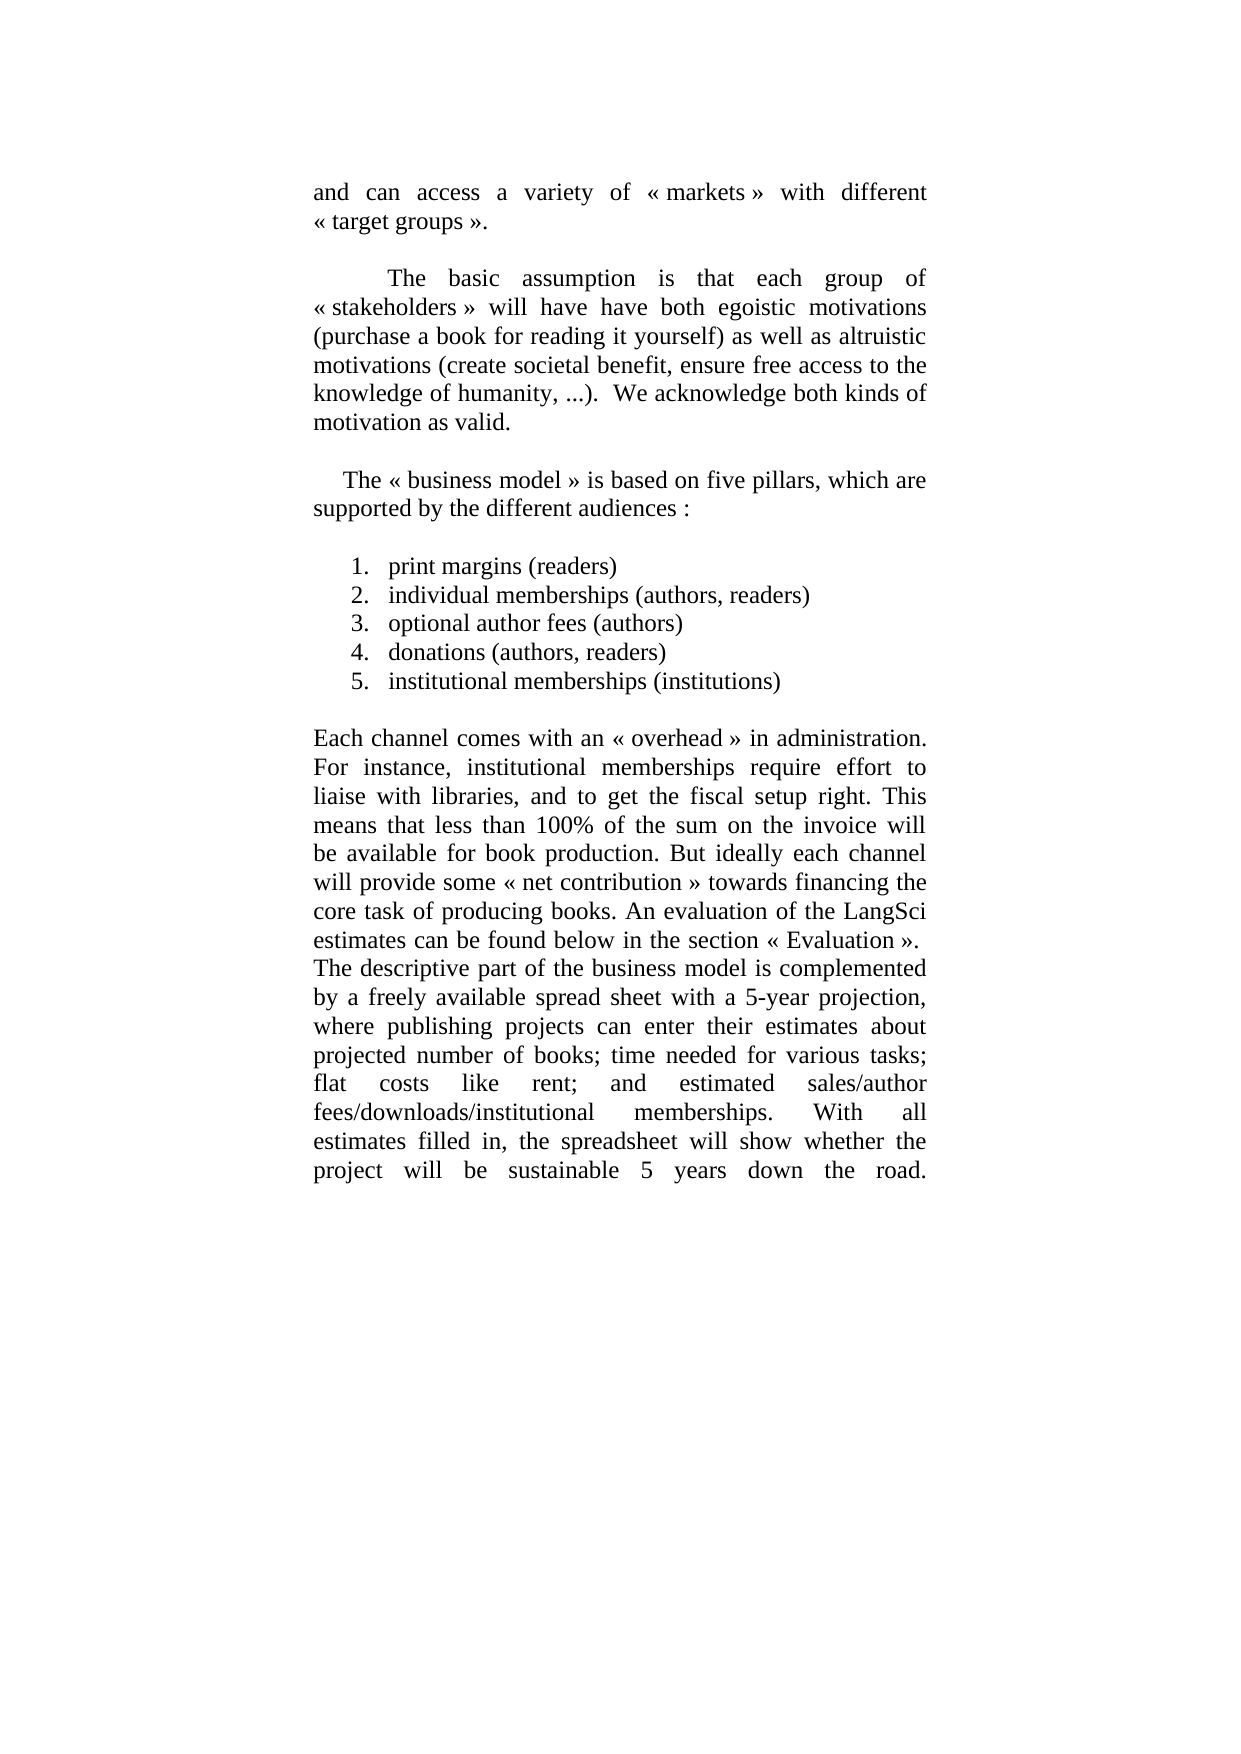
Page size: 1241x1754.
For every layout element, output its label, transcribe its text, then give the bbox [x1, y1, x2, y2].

text The « business model » is based on five pillars, which are supported by the different audiences : [313, 465, 927, 522]
list optional author fees (authors) [351, 608, 927, 637]
list print margins (readers) [351, 551, 927, 580]
text Each channel comes with an « overhead » in administration. For instance, institutional memberships require effort to liaise with libraries, and to get the fiscal setup right. This means that less than 100% of the sum on the invoice will be available for book production. But ideally each channel will provide some « net contribution » towards financing the core task of producing books. An evaluation of the LangSci estimates can be found below in the section « Evaluation ». The descriptive part of the business model is complemented by a freely available spread sheet with a 5-year projection, where publishing projects can enter their estimates about projected number of books; time needed for various tasks; flat costs like rent; and estimated sales/author fees/downloads/institutional memberships. With all estimates filled in, the spreadsheet will show whether the project will be sustainable 5 years down the road. [313, 695, 927, 1212]
list individual memberships (authors, readers) [351, 580, 927, 608]
list donations (authors, readers) [351, 637, 927, 666]
list institutional memberships (institutions) [351, 666, 927, 695]
text and can access a variety of « markets » with different « target groups ». [313, 177, 927, 235]
text The basic assumption is that each group of « stakeholders » will have have both egoistic motivations (purchase a book for reading it yourself) as well as altruistic motivations (create societal benefit, ensure free access to the knowledge of humanity, ...). We acknowledge both kinds of motivation as valid. [313, 263, 927, 436]
